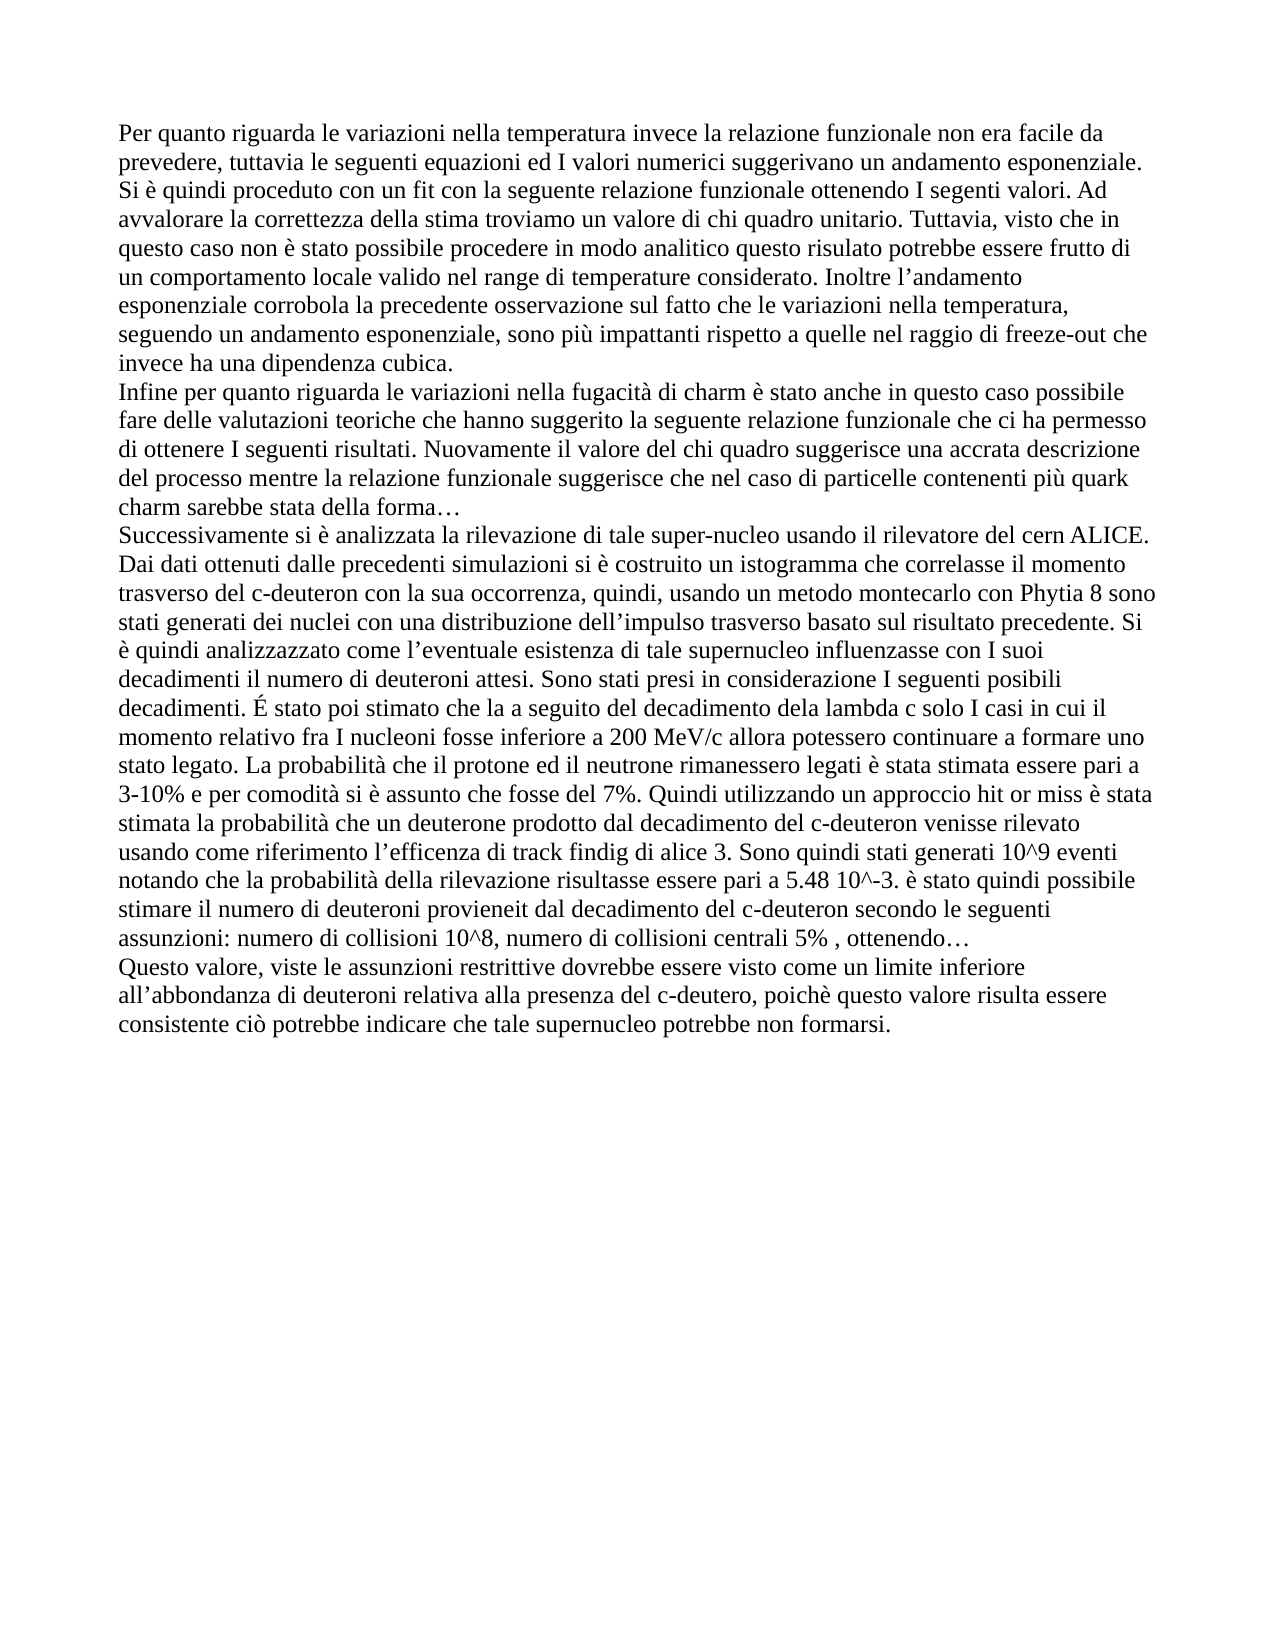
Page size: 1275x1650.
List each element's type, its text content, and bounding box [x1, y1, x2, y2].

text Per quanto riguarda le variazioni nella temperatura invece la relazione funzionale non era facile da prevedere, tuttavia le seguenti equazioni ed I valori numerici suggerivano un andamento esponenziale. Si è quindi proceduto con un fit con la seguente relazione funzionale ottenendo I segenti valori. Ad avvalorare la correttezza della stima troviamo un valore di chi quadro unitario. Tuttavia, visto che in questo caso non è stato possibile procedere in modo analitico questo risulato potrebbe essere frutto di un comportamento locale valido nel range di temperature considerato. Inoltre l’andamento esponenziale corrobola la precedente osservazione sul fatto che le variazioni nella temperatura, seguendo un andamento esponenziale, sono più impattanti rispetto a quelle nel raggio di freeze-out che invece ha una dipendenza cubica. [118, 118, 1157, 377]
text Questo valore, viste le assunzioni restrittive dovrebbe essere visto come un limite inferiore all’abbondanza di deuteroni relativa alla presenza del c-deutero, poichè questo valore risulta essere consistente ciò potrebbe indicare che tale supernucleo potrebbe non formarsi. [118, 952, 1157, 1038]
text Infine per quanto riguarda le variazioni nella fugacità di charm è stato anche in questo caso possibile fare delle valutazioni teoriche che hanno suggerito la seguente relazione funzionale che ci ha permesso di ottenere I seguenti risultati. Nuovamente il valore del chi quadro suggerisce una accrata descrizione del processo mentre la relazione funzionale suggerisce che nel caso di particelle contenenti più quark charm sarebbe stata della forma… Successivamente si è analizzata la rilevazione di tale super-nucleo usando il rilevatore del cern ALICE. Dai dati ottenuti dalle precedenti simulazioni si è costruito un istogramma che correlasse il momento trasverso del c-deuteron con la sua occorrenza, quindi, usando un metodo montecarlo con Phytia 8 sono stati generati dei nuclei con una distribuzione dell’impulso trasverso basato sul risultato precedente. Si è quindi analizzazzato come l’eventuale esistenza di tale supernucleo influenzasse con I suoi decadimenti il numero di deuteroni attesi. Sono stati presi in considerazione I seguenti posibili decadimenti. É stato poi stimato che la a seguito del decadimento dela lambda c solo I casi in cui il momento relativo fra I nucleoni fosse inferiore a 200 MeV/c allora potessero continuare a formare uno stato legato. La probabilità che il protone ed il neutrone rimanessero legati è stata stimata essere pari a 3-10% e per comodità si è assunto che fosse del 7%. Quindi utilizzando un approccio hit or miss è stata stimata la probabilità che un deuterone prodotto dal decadimento del c-deuteron venisse rilevato usando come riferimento l’efficenza di track findig di alice 3. Sono quindi stati generati 10^9 eventi notando che la probabilità della rilevazione risultasse essere pari a 5.48 10^-3. è stato quindi possibile stimare il numero di deuteroni provieneit dal decadimento del c-deuteron secondo le seguenti assunzioni: numero di collisioni 10^8, numero di collisioni centrali 5% , ottenendo… [118, 377, 1157, 952]
